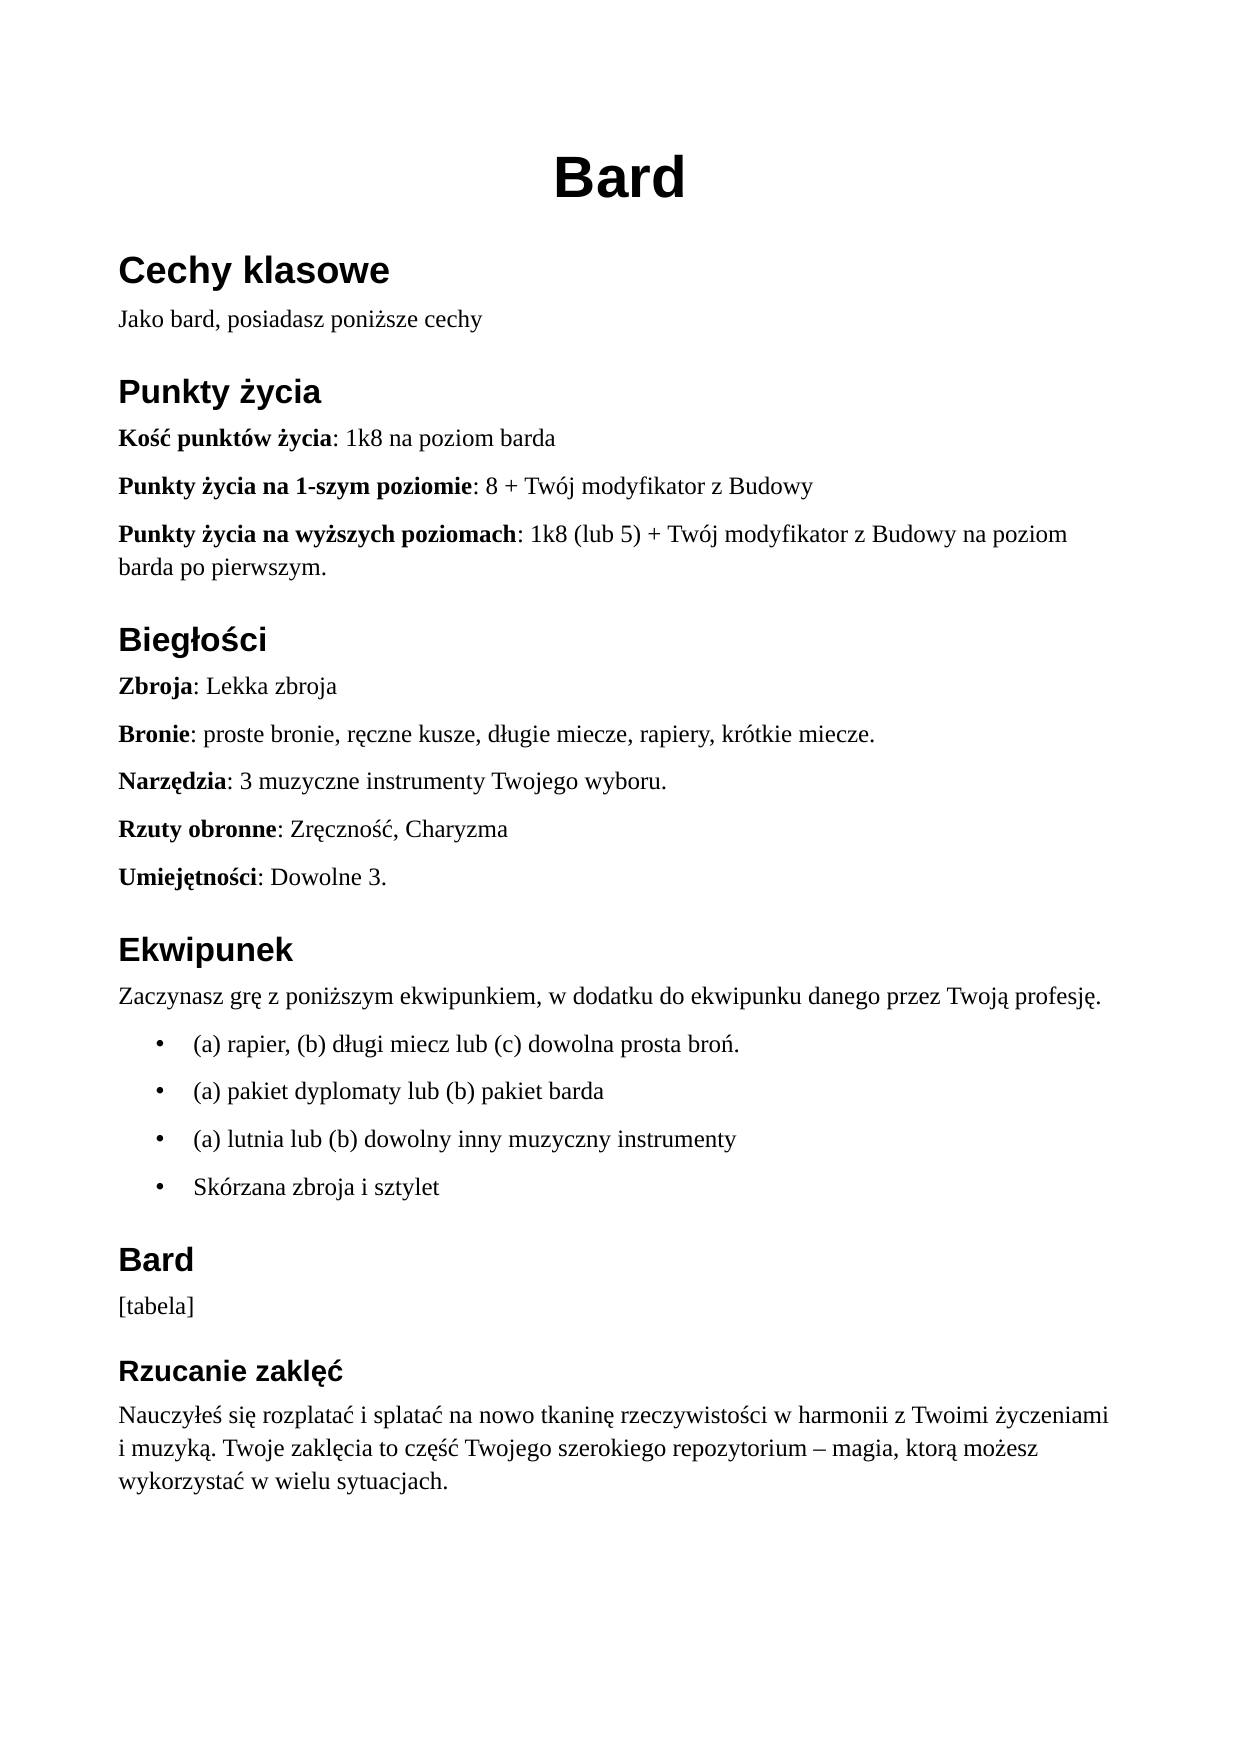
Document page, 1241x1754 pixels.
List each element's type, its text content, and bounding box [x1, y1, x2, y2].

list (a) rapier, (b) długi miecz lub (c) dowolna prosta broń. [156, 1029, 1122, 1058]
subtitle Ekwipunek [118, 930, 1122, 969]
subtitle Punkty życia [118, 372, 1122, 411]
subtitle Biegłości [118, 620, 1122, 659]
subtitle Cechy klasowe [118, 248, 1122, 291]
text Punkty życia na 1-szym poziomie: 8 + Twój modyfikator z Budowy [118, 471, 1122, 500]
title Bard [118, 143, 1122, 210]
text Zbroja: Lekka zbroja [118, 671, 1122, 700]
list (a) lutnia lub (b) dowolny inny muzyczny instrumenty [156, 1124, 1122, 1153]
text Punkty życia na wyższych poziomach: 1k8 (lub 5) + Twój modyfikator z Budowy na poziom barda po pierwszym. [118, 519, 1122, 580]
text Nauczyłeś się rozplatać i splatać na nowo tkaninę rzeczywistości w harmonii z Twoimi życzeniami i muzyką. Twoje zaklęcia to część Twojego szerokiego repozytorium – magia, ktorą możesz wykorzystać w wielu sytuacjach. [118, 1400, 1122, 1494]
text Zaczynasz grę z poniższym ekwipunkiem, w dodatku do ekwipunku danego przez Twoją profesję. [118, 981, 1122, 1010]
text Kość punktów życia: 1k8 na poziom barda [118, 423, 1122, 452]
text Narzędzia: 3 muzyczne instrumenty Twojego wyboru. [118, 766, 1122, 795]
text Jako bard, posiadasz poniższe cechy [118, 304, 1122, 333]
subtitle Bard [118, 1240, 1122, 1279]
subtitle Rzucanie zaklęć [118, 1353, 1122, 1387]
text Rzuty obronne: Zręczność, Charyzma [118, 814, 1122, 843]
text Bronie: proste bronie, ręczne kusze, długie miecze, rapiery, krótkie miecze. [118, 719, 1122, 748]
list (a) pakiet dyplomaty lub (b) pakiet barda [156, 1076, 1122, 1105]
list Skórzana zbroja i sztylet [156, 1172, 1122, 1200]
text [tabela] [118, 1291, 1122, 1320]
text Umiejętności: Dowolne 3. [118, 862, 1122, 890]
